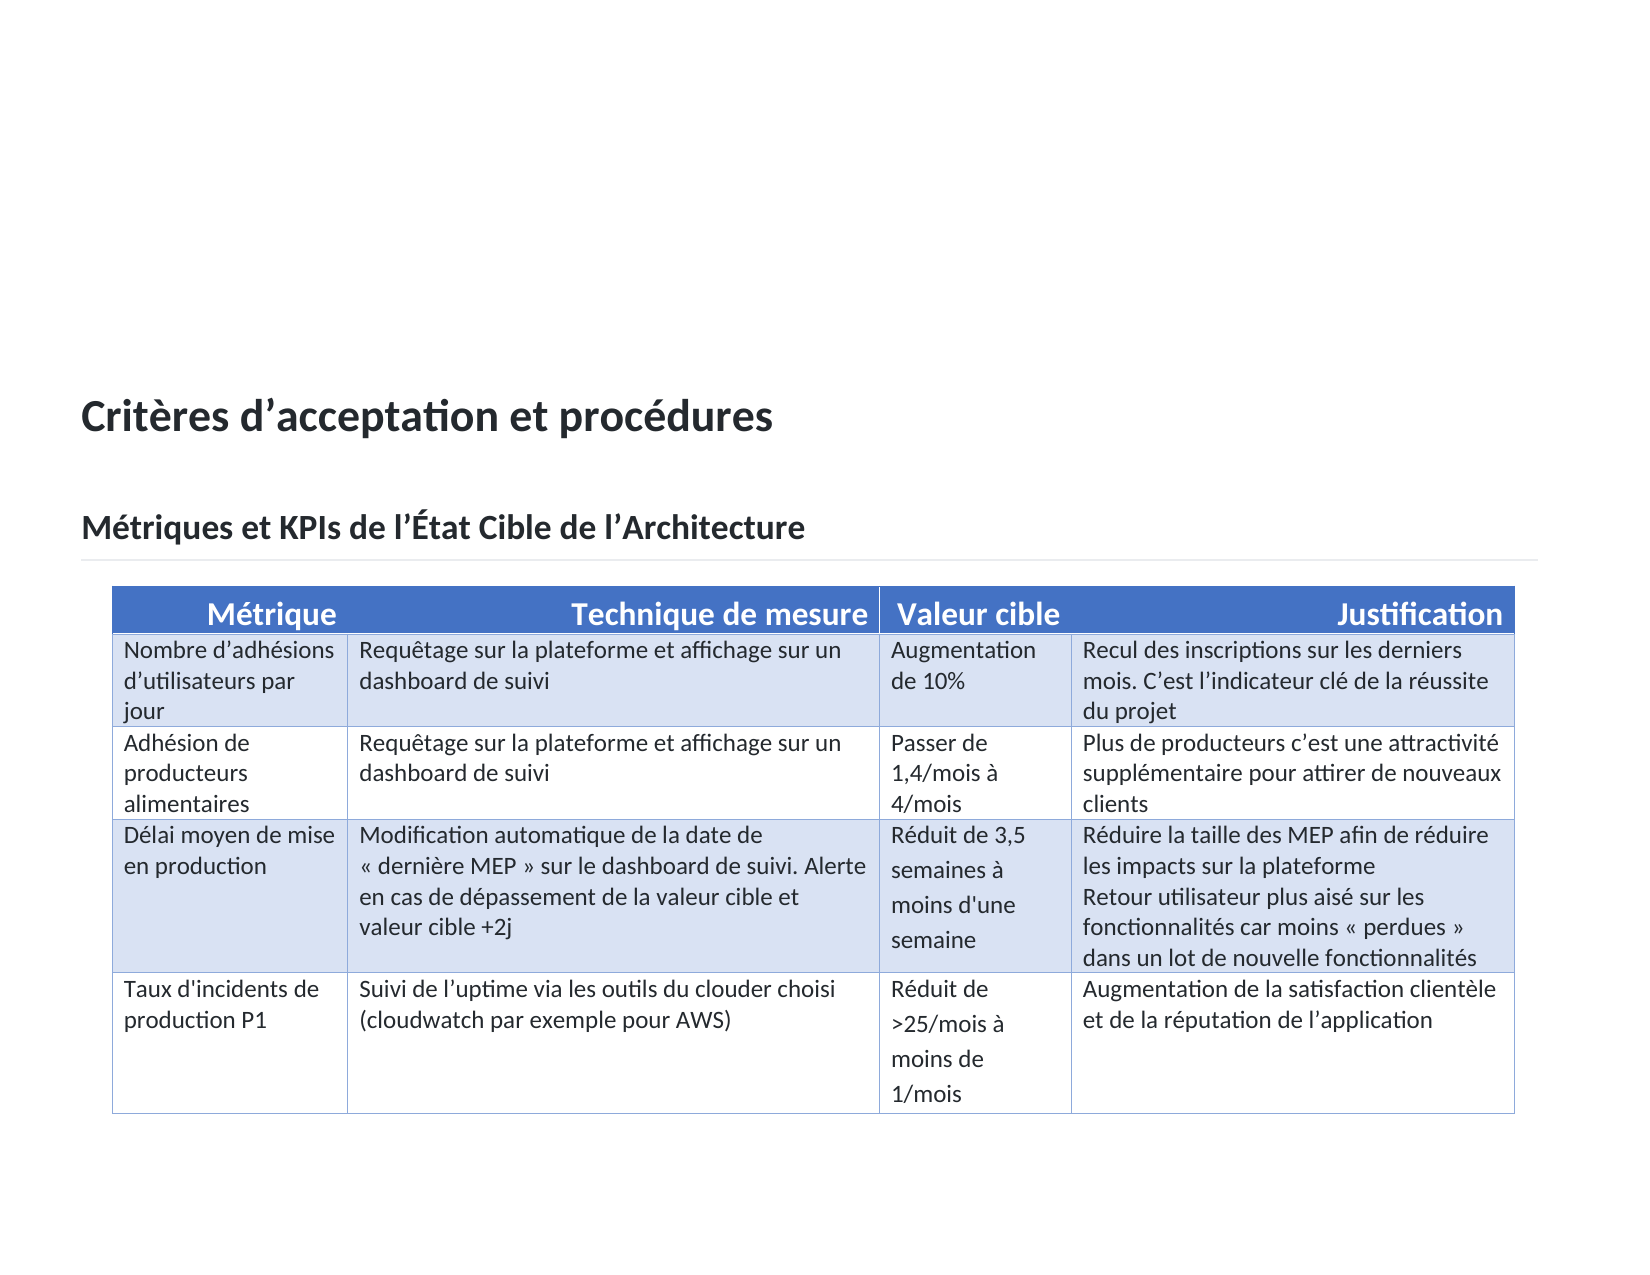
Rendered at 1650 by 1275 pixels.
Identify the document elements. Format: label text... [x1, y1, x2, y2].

subtitle Critères d’acceptation et procédures [81, 387, 1538, 443]
table_cell Nombre d’adhésions d’utilisateurs par jour [113, 635, 347, 726]
table_cell Modification automatique de la date de « dernière MEP » sur le dashboard de suivi. Alerte en cas de dépassement de la valeur cible et valeur cible +2j [348, 820, 879, 972]
table_cell Augmentation de la satisfaction clientèle et de la réputation de l’application [1072, 973, 1514, 1113]
table_cell Réduit de 3,5 semaines à moins d'une semaine [880, 820, 1071, 972]
table_cell Augmentation de 10% [880, 635, 1071, 726]
subtitle Métriques et KPIs de l’État Cible de l’Architecture [81, 505, 1538, 559]
table_cell Requêtage sur la plateforme et affichage sur un dashboard de suivi [348, 635, 879, 726]
table_cell Taux d'incidents de production P1 [113, 973, 347, 1113]
table_cell Réduire la taille des MEP afin de réduire les impacts sur la plateforme Retour utilisateur plus aisé sur les fonctionnalités car moins « perdues » dans un lot de nouvelle fonctionnalités [1072, 820, 1514, 972]
table_cell Délai moyen de mise en production [113, 820, 347, 972]
table_cell Réduit de >25/mois à moins de 1/mois [880, 973, 1071, 1113]
table_cell Passer de 1,4/mois à 4/mois [880, 727, 1071, 819]
table_cell Plus de producteurs c’est une attractivité supplémentaire pour attirer de nouveaux clients [1072, 727, 1514, 819]
table_cell Suivi de l’uptime via les outils du clouder choisi (cloudwatch par exemple pour AWS) [348, 973, 879, 1113]
table_cell Recul des inscriptions sur les derniers mois. C’est l’indicateur clé de la réussite du projet [1072, 635, 1514, 726]
table_header Technique de mesure [348, 587, 879, 633]
table_header Valeur cible [880, 587, 1071, 633]
table_header Métrique [113, 587, 348, 633]
table_cell Requêtage sur la plateforme et affichage sur un dashboard de suivi [348, 727, 879, 819]
table_cell Adhésion de producteurs alimentaires [113, 727, 347, 819]
table_header Justification [1071, 587, 1514, 633]
